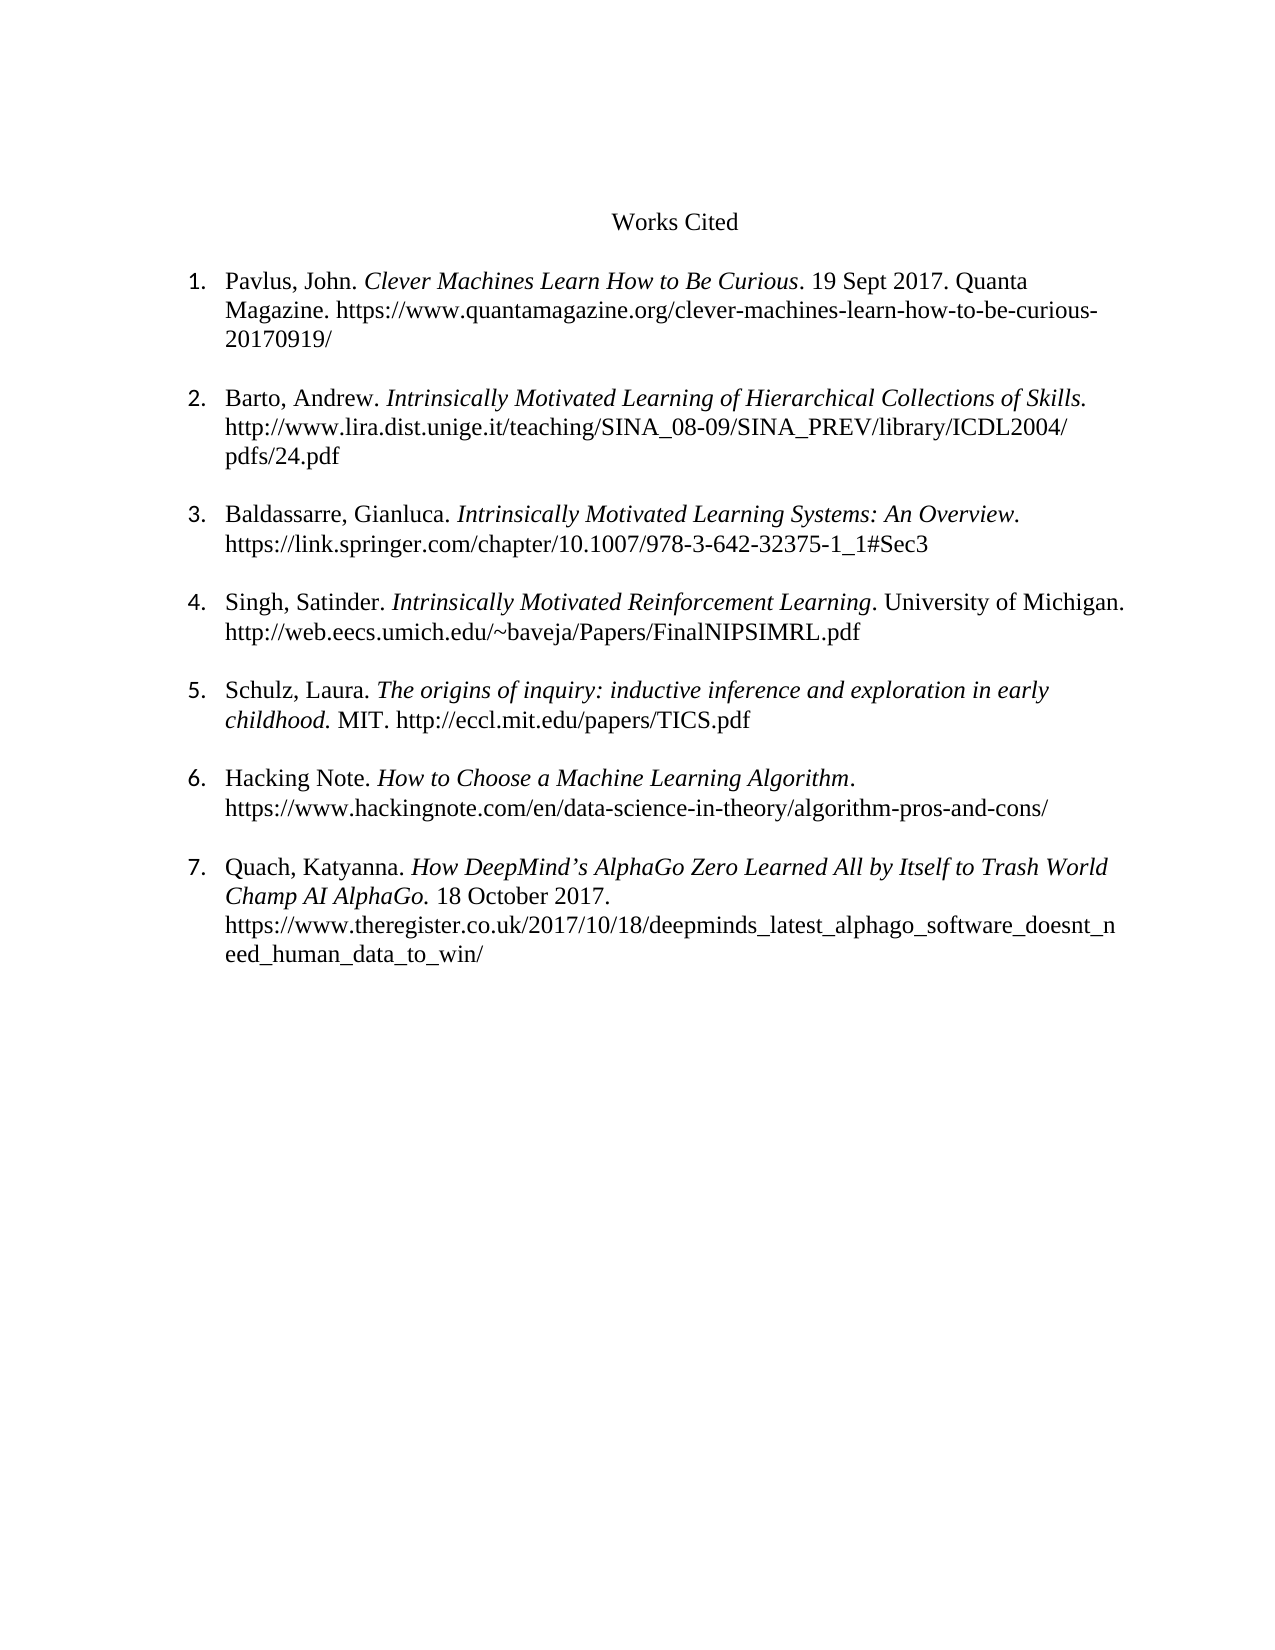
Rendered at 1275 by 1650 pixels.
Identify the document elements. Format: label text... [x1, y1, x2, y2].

list Quach, Katyanna. How DeepMind’s AlphaGo Zero Learned All by Itself to Trash World Champ AI AlphaGo. 18 October 2017. https://www.theregister.co.uk/2017/10/18/deepminds_latest_alphago_software_doesnt_need_human_data_to_win/ [187, 851, 1125, 967]
list Schulz, Laura. The origins of inquiry: inductive inference and exploration in early childhood. MIT. http://eccl.mit.edu/papers/TICS.pdf [187, 674, 1125, 734]
list Hacking Note. How to Choose a Machine Learning Algorithm. https://www.hackingnote.com/en/data-science-in-theory/algorithm-pros-and-cons/ [187, 763, 1125, 822]
text Works Cited [150, 207, 1125, 236]
list Baldassarre, Gianluca. Intrinsically Motivated Learning Systems: An Overview. https://link.springer.com/chapter/10.1007/978-3-642-32375-1_1#Sec3 [187, 498, 1125, 558]
list Pavlus, John. Clever Machines Learn How to Be Curious. 19 Sept 2017. Quanta Magazine. https://www.quantamagazine.org/clever-machines-learn-how-to-be-curious-20170919/ [187, 265, 1125, 353]
list Singh, Satinder. Intrinsically Motivated Reinforcement Learning. University of Michigan. http://web.eecs.umich.edu/~baveja/Papers/FinalNIPSIMRL.pdf [187, 587, 1125, 646]
list Barto, Andrew. Intrinsically Motivated Learning of Hierarchical Collections of Skills. http://www.lira.dist.unige.it/teaching/SINA_08-09/SINA_PREV/library/ICDL2004/pdfs/24.pdf [187, 382, 1125, 470]
